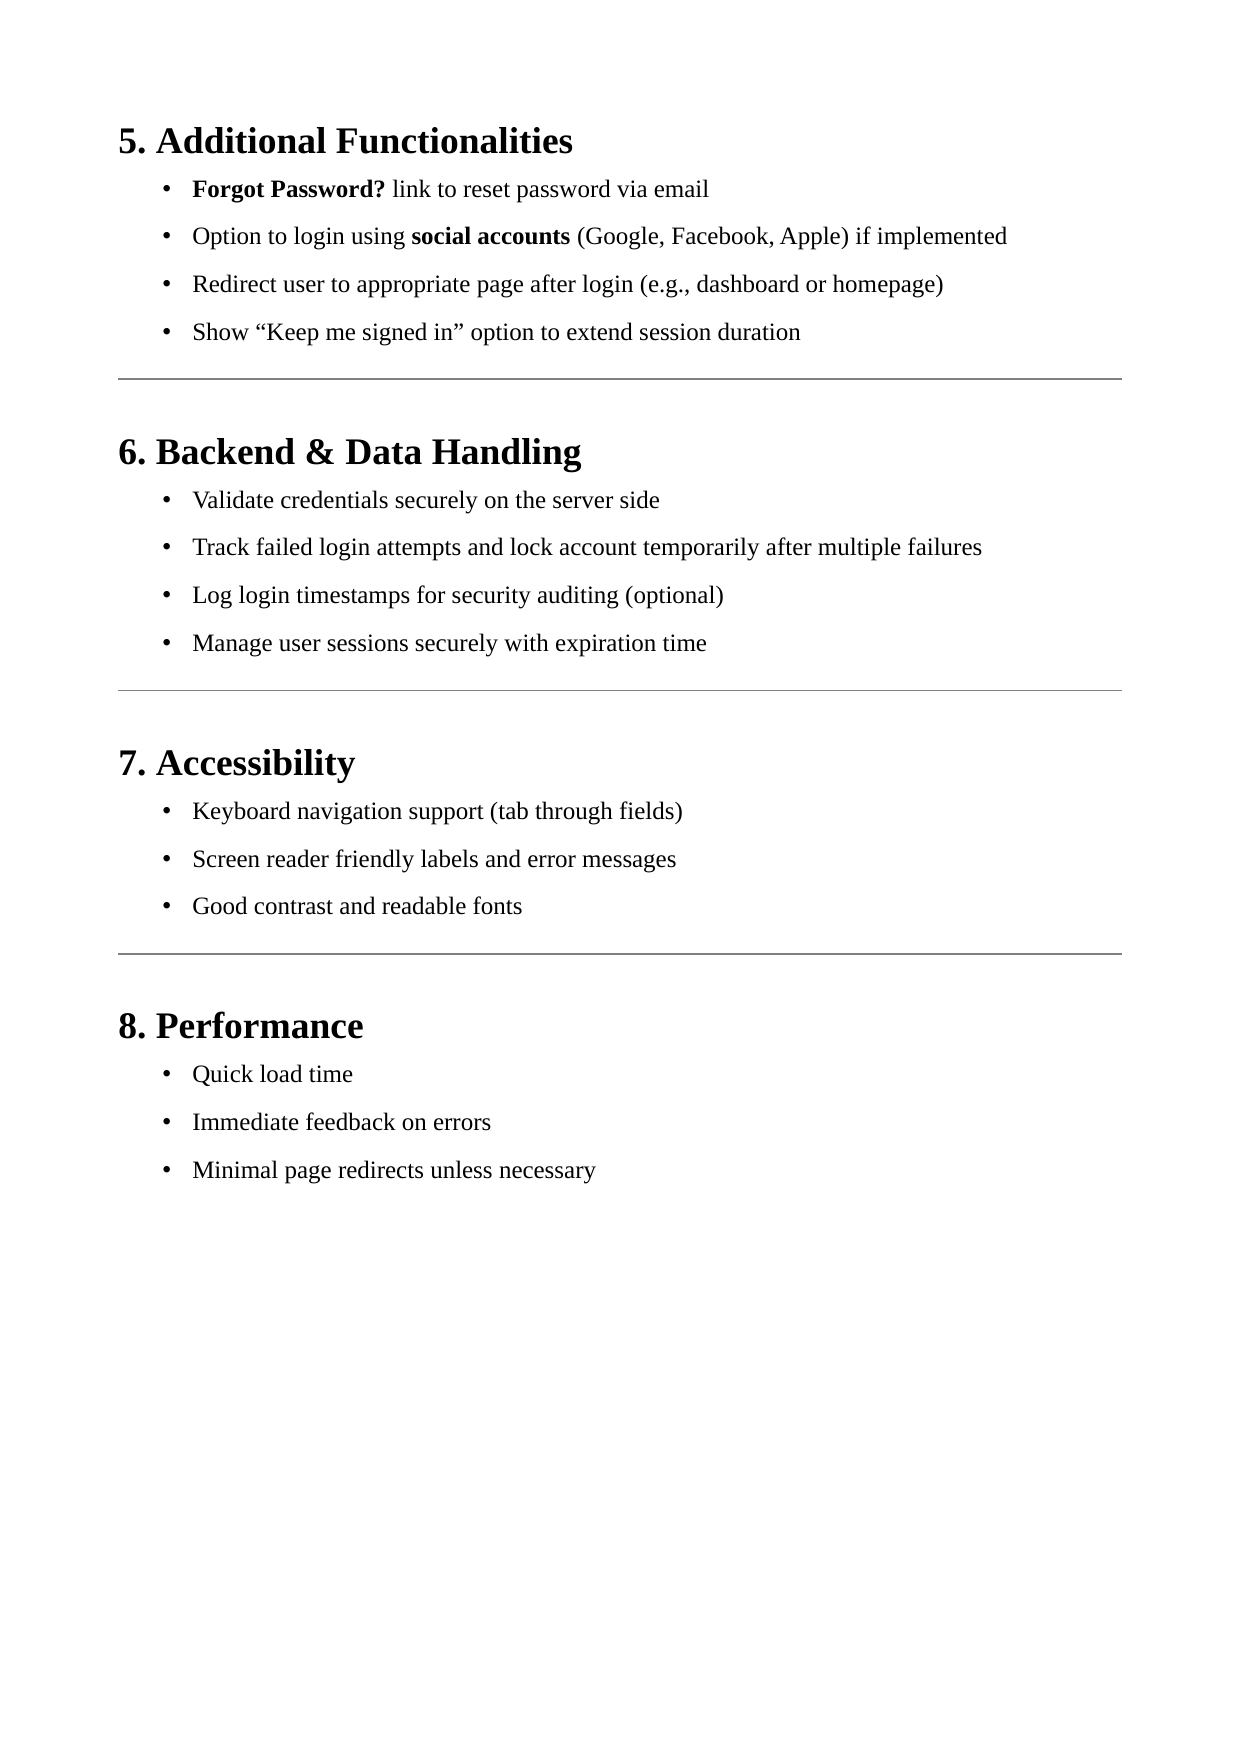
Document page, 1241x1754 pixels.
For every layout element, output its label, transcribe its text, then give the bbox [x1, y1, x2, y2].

list Immediate feedback on errors [162, 1107, 1122, 1136]
list Validate credentials securely on the server side [162, 485, 1122, 514]
list Minimal page redirects unless necessary [162, 1155, 1122, 1183]
subtitle 5. Additional Functionalities [118, 118, 1122, 161]
list Quick load time [162, 1059, 1122, 1088]
subtitle 7. Accessibility [118, 740, 1122, 783]
list Track failed login attempts and lock account temporarily after multiple failures [162, 532, 1122, 561]
list Log login timestamps for security auditing (optional) [162, 580, 1122, 609]
list Forgot Password? link to reset password via email [162, 174, 1122, 202]
list Option to login using social accounts (Google, Facebook, Apple) if implemented [162, 221, 1122, 250]
list Redirect user to appropriate page after login (e.g., dashboard or homepage) [162, 269, 1122, 298]
list Good contrast and readable fonts [162, 891, 1122, 920]
subtitle 6. Backend & Data Handling [118, 429, 1122, 472]
list Show “Keep me signed in” option to extend session duration [162, 317, 1122, 345]
list Keyboard navigation support (tab through fields) [162, 796, 1122, 825]
subtitle 8. Performance [118, 1004, 1122, 1047]
list Screen reader friendly labels and error messages [162, 844, 1122, 872]
list Manage user sessions securely with expiration time [162, 628, 1122, 656]
